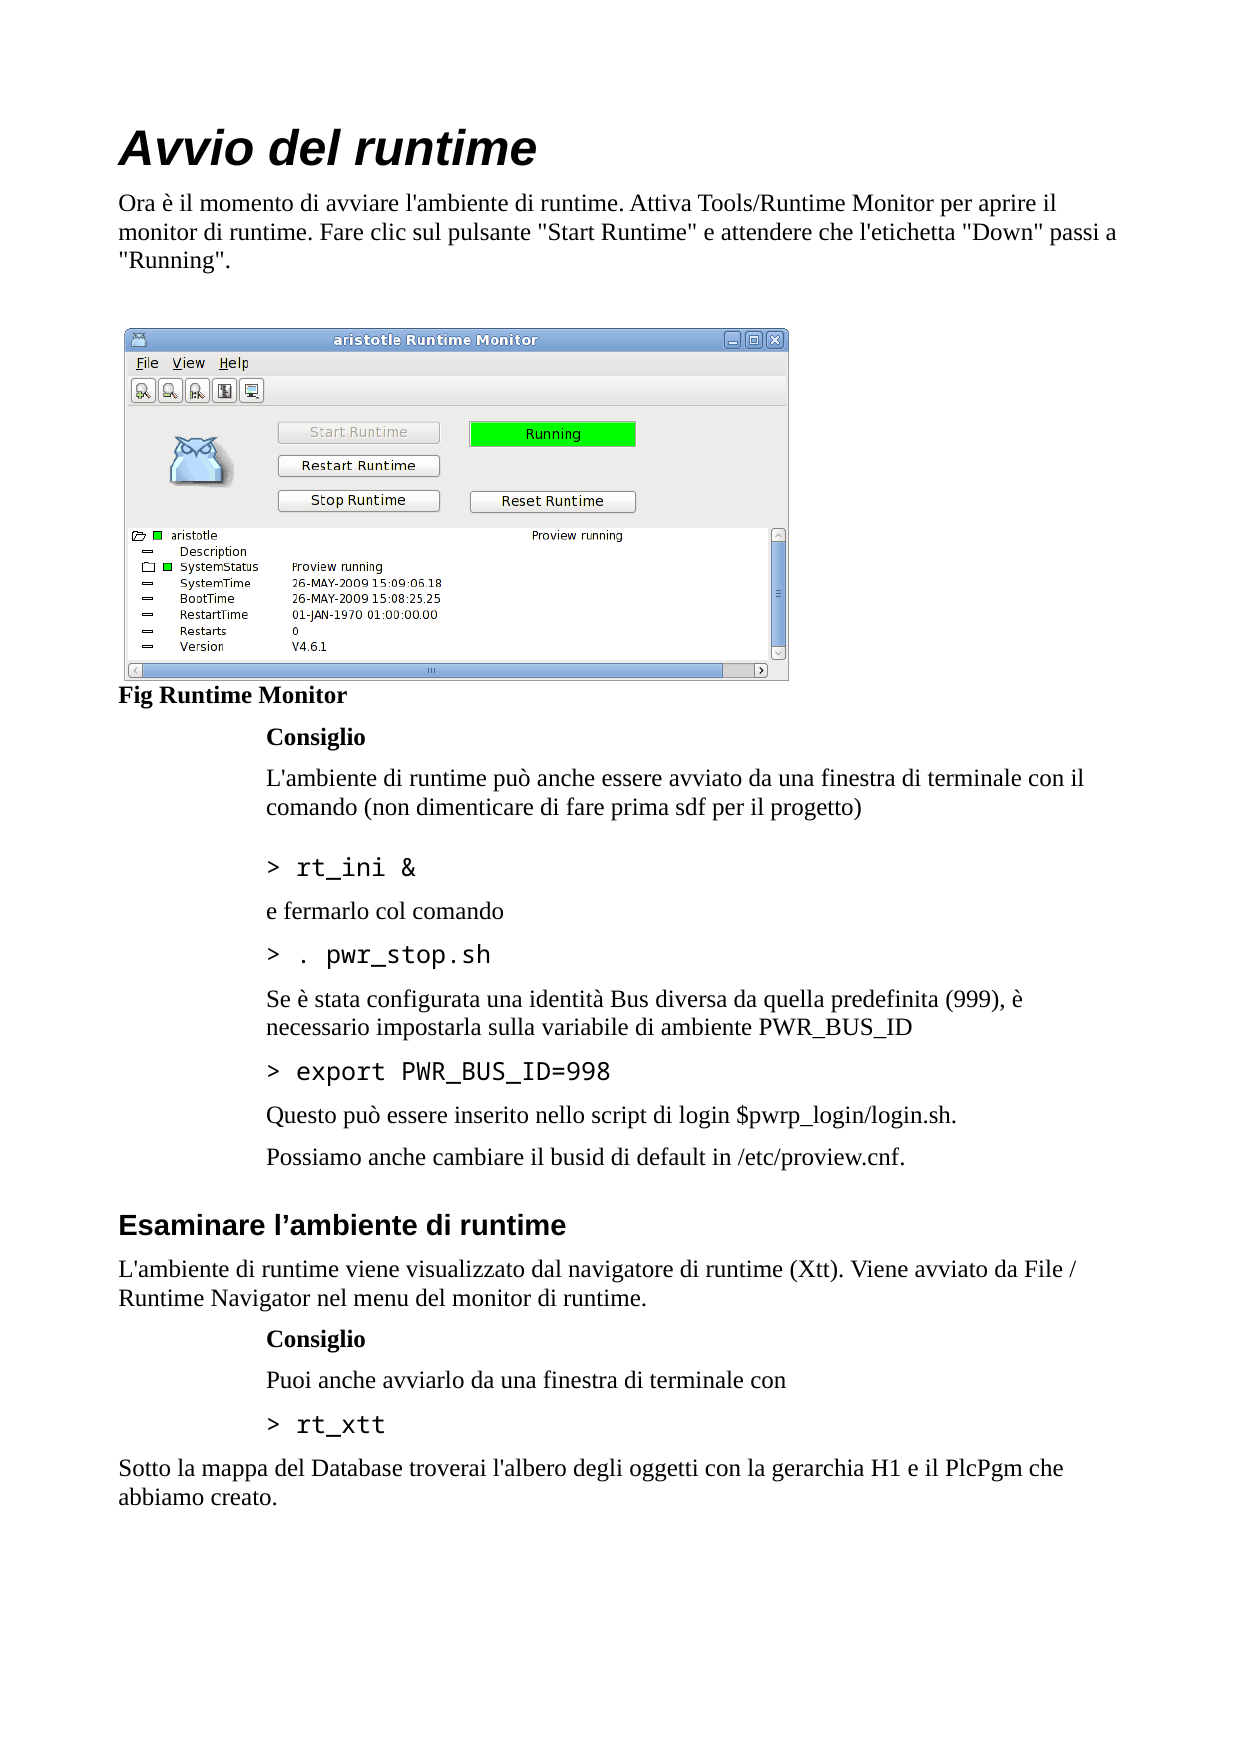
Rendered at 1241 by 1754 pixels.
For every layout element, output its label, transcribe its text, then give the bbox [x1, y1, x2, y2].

text Possiamo anche cambiare il busid di default in /etc/proview.cnf. [266, 1142, 1122, 1170]
text > rt_ini & [266, 849, 1122, 883]
text Puoi anche avviarlo da una finestra di terminale con [266, 1365, 1122, 1394]
text L'ambiente di runtime viene visualizzato dal navigatore di runtime (Xtt). Viene avviato da File / Runtime Navigator nel menu del monitor di runtime. [118, 1254, 1122, 1311]
text Questo può essere inserito nello script di login $pwrp_login/login.sh. [266, 1100, 1122, 1129]
text Fig Runtime Monitor [118, 328, 1122, 709]
text > rt_xtt [266, 1406, 1122, 1440]
text > . pwr_stop.sh [266, 937, 1122, 971]
text e fermarlo col comando [266, 896, 1122, 925]
text Ora è il momento di avviare l'ambiente di runtime. Attiva Tools/Runtime Monitor per aprire il monitor di runtime. Fare clic sul pulsante "Start Runtime" e attendere che l'etichetta "Down" passi a "Running". [118, 188, 1122, 274]
text Se è stata configurata una identità Bus diversa da quella predefinita (999), è necessario impostarla sulla variabile di ambiente PWR_BUS_ID [266, 984, 1122, 1041]
picture [124, 328, 789, 681]
subtitle Avvio del runtime [118, 118, 1122, 176]
text Sotto la mappa del Database troverai l'albero degli oggetti con la gerarchia H1 e il PlcPgm che abbiamo creato. [118, 1453, 1122, 1510]
text > export PWR_BUS_ID=998 [266, 1054, 1122, 1088]
text Consiglio [266, 1324, 1122, 1353]
subtitle Esaminare l’ambiente di runtime [118, 1208, 1122, 1241]
text Consiglio [266, 722, 1122, 751]
text L'ambiente di runtime può anche essere avviato da una finestra di terminale con il comando (non dimenticare di fare prima sdf per il progetto) [266, 763, 1122, 821]
